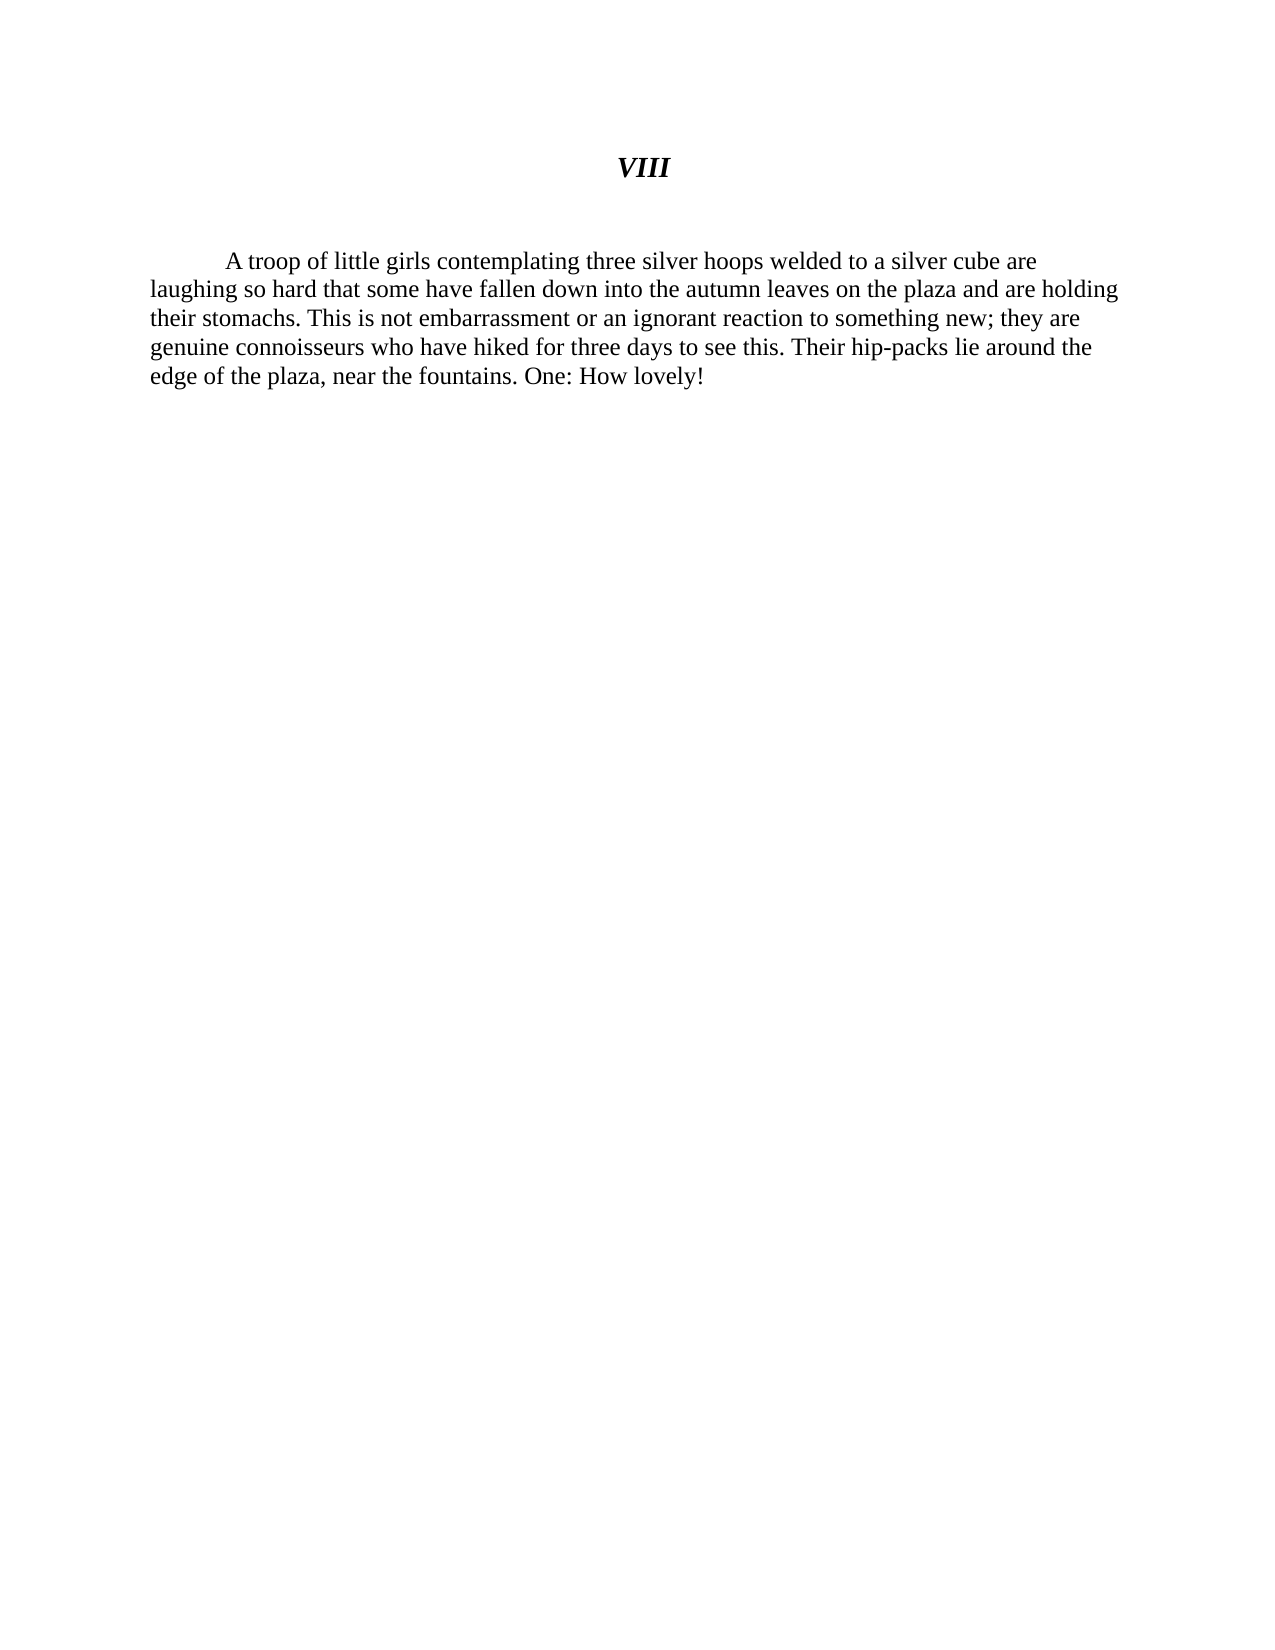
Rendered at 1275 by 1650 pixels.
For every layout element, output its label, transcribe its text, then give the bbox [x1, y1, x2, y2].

subtitle VIII [150, 150, 1125, 183]
text A troop of little girls contemplating three silver hoops welded to a silver cube are laughing so hard that some have fallen down into the autumn leaves on the plaza and are holding their stomachs. This is not embarrassment or an ignorant reaction to something new; they are genuine connoisseurs who have hiked for three days to see this. Their hip-packs lie around the edge of the plaza, near the fountains. One: How lovely! [150, 246, 1125, 389]
